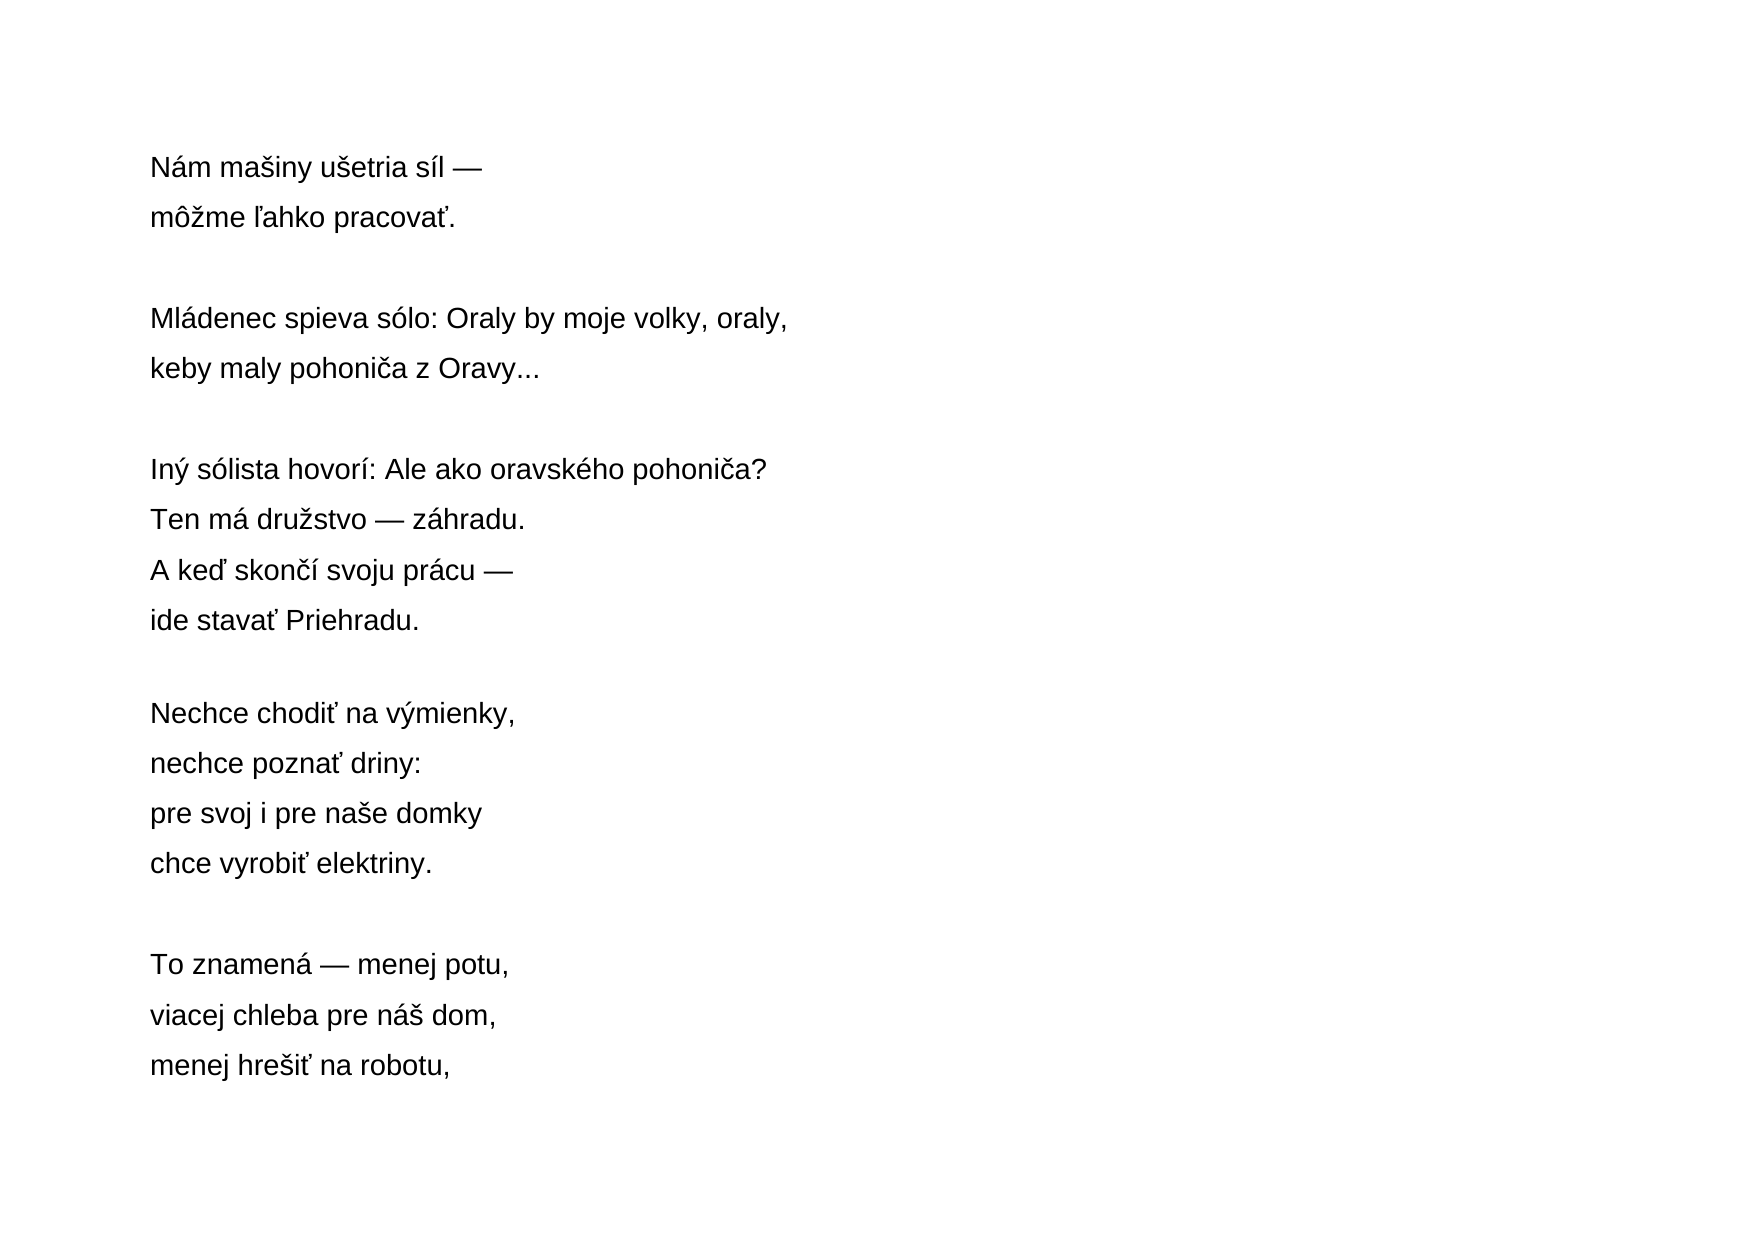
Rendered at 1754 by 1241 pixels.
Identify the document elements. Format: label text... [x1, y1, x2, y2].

text Ten má družstvo — záhradu. [150, 502, 1242, 536]
text môžme ľahko pracovať. [150, 200, 1242, 234]
text menej hrešiť na robotu, [150, 1048, 1242, 1081]
text nechce poznať driny: [150, 746, 1242, 779]
text viacej chleba pre náš dom, [150, 997, 1242, 1031]
text Iný sólista hovorí: Ale ako oravského pohoniča? [150, 452, 1242, 485]
text Nechce chodiť na výmienky, [150, 696, 1242, 729]
text pre svoj i pre naše domky [150, 796, 1242, 830]
text To znamená — menej potu, [150, 947, 1242, 981]
text keby maly pohoniča z Oravy... [150, 351, 1242, 385]
text Mládenec spieva sólo: Oraly by moje volky, oraly, [150, 301, 1242, 334]
text ide stavať Priehradu. [150, 603, 1242, 636]
text A keď skončí svoju prácu — [150, 552, 1242, 586]
text Nám mašiny ušetria síl — [150, 150, 1242, 183]
text chce vyrobiť elektriny. [150, 847, 1242, 880]
